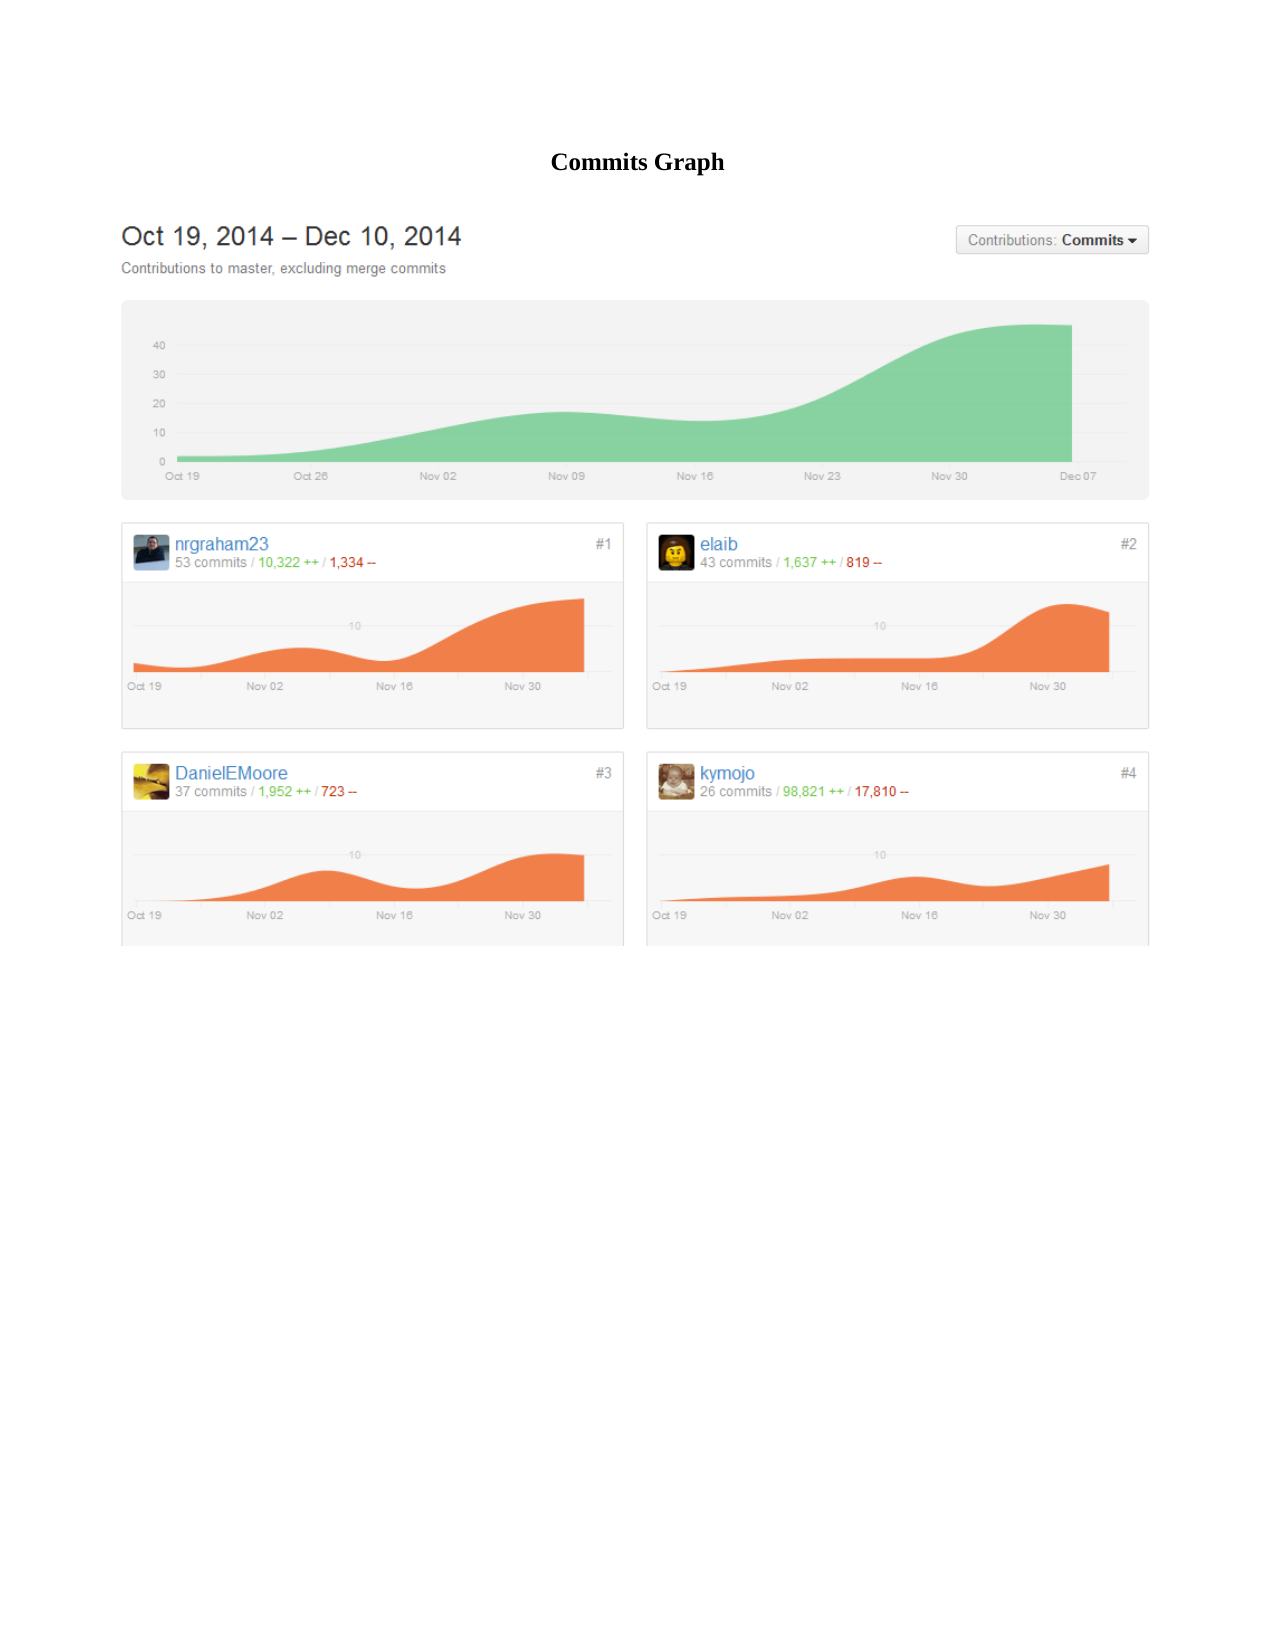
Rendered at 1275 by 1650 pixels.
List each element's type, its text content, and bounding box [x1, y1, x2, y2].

picture [118, 204, 1157, 946]
text Commits Graph [118, 147, 1157, 176]
